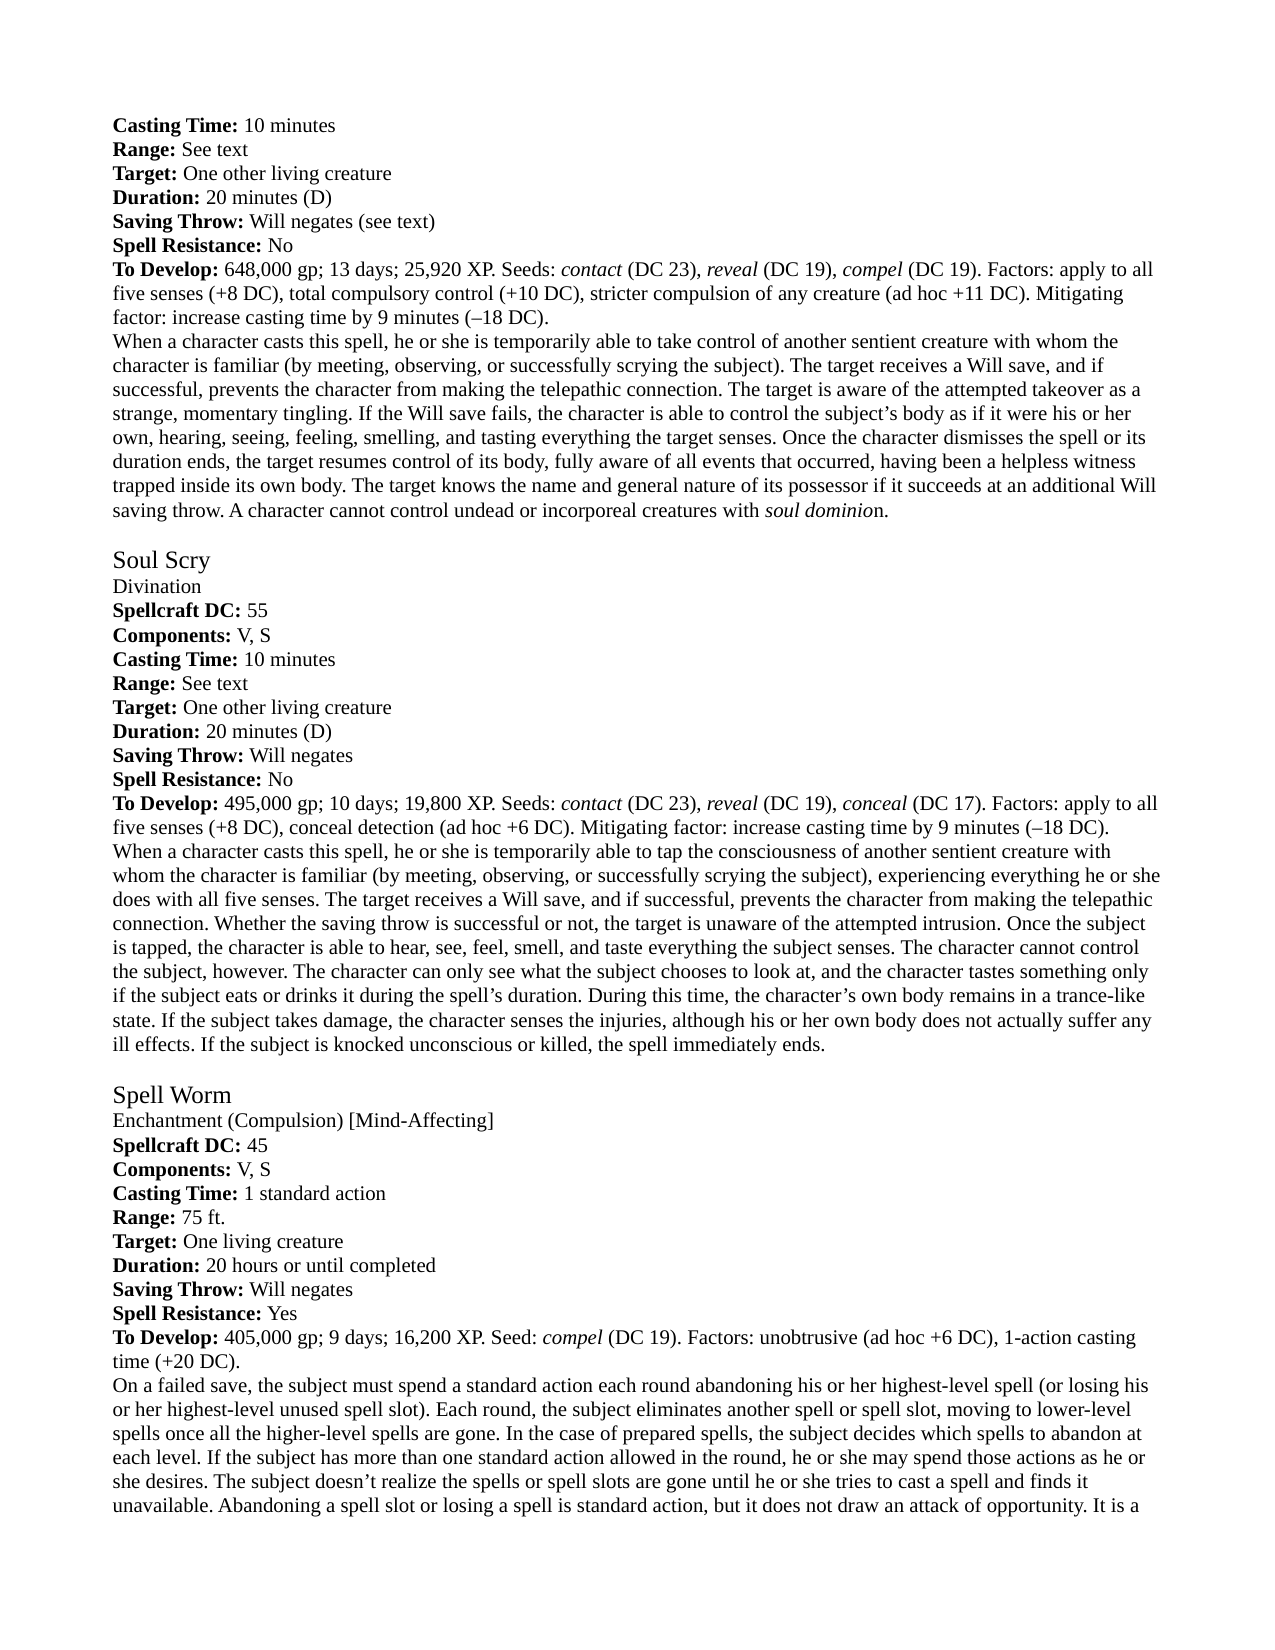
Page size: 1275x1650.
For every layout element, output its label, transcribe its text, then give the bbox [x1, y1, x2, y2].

text Saving Throw: Will negates (see text) [112, 209, 1162, 233]
text Divination [112, 574, 1162, 598]
text Range: 75 ft. [112, 1205, 1162, 1229]
text Range: See text [112, 671, 1162, 695]
text Spellcraft DC: 55 [112, 598, 1162, 622]
text Casting Time: 10 minutes [112, 112, 1162, 137]
text When a character casts this spell, he or she is temporarily able to tap the consciousness of another sentient creature with whom the character is familiar (by meeting, observing, or successfully scrying the subject), experiencing everything he or she does with all five senses. The target receives a Will save, and if successful, prevents the character from making the telepathic connection. Whether the saving throw is successful or not, the target is unaware of the attempted intrusion. Once the subject is tapped, the character is able to hear, see, feel, smell, and taste everything the subject senses. The character cannot control the subject, however. The character can only see what the subject chooses to look at, and the character tastes something only if the subject eats or drinks it during the spell’s duration. During this time, the character’s own body remains in a trance-like state. If the subject takes damage, the character senses the injuries, although his or her own body does not actually suffer any ill effects. If the subject is knocked unconscious or killed, the spell immediately ends. [112, 839, 1162, 1056]
text Range: See text [112, 137, 1162, 161]
text Duration: 20 hours or until completed [112, 1253, 1162, 1277]
text Target: One other living creature [112, 161, 1162, 185]
text Spell Resistance: No [112, 767, 1162, 791]
text Saving Throw: Will negates [112, 1277, 1162, 1301]
text When a character casts this spell, he or she is temporarily able to take control of another sentient creature with whom the character is familiar (by meeting, observing, or successfully scrying the subject). The target receives a Will save, and if successful, prevents the character from making the telepathic connection. The target is aware of the attempted takeover as a strange, momentary tingling. If the Will save fails, the character is able to control the subject’s body as if it were his or her own, hearing, seeing, feeling, smelling, and tasting everything the target senses. Once the character dismisses the spell or its duration ends, the target resumes control of its body, fully aware of all events that occurred, having been a helpless witness trapped inside its own body. The target knows the name and general nature of its possessor if it succeeds at an additional Will saving throw. A character cannot control undead or incorporeal creatures with soul dominion. [112, 329, 1162, 522]
text Saving Throw: Will negates [112, 743, 1162, 767]
text Enchantment (Compulsion) [Mind-Affecting] [112, 1108, 1162, 1132]
text Casting Time: 10 minutes [112, 647, 1162, 671]
text Target: One living creature [112, 1229, 1162, 1253]
text To Develop: 405,000 gp; 9 days; 16,200 XP. Seed: compel (DC 19). Factors: unobtrusive (ad hoc +6 DC), 1-action casting time (+20 DC). [112, 1325, 1162, 1373]
text Spell Resistance: Yes [112, 1301, 1162, 1325]
text To Develop: 495,000 gp; 10 days; 19,800 XP. Seeds: contact (DC 23), reveal (DC 19), conceal (DC 17). Factors: apply to all five senses (+8 DC), conceal detection (ad hoc +6 DC). Mitigating factor: increase casting time by 9 minutes (–18 DC). [112, 791, 1162, 839]
text Spellcraft DC: 45 [112, 1132, 1162, 1157]
text Components: V, S [112, 622, 1162, 647]
text Components: V, S [112, 1157, 1162, 1181]
text On a failed save, the subject must spend a standard action each round abandoning his or her highest-level spell (or losing his or her highest-level unused spell slot). Each round, the subject eliminates another spell or spell slot, moving to lower-level spells once all the higher-level spells are gone. In the case of prepared spells, the subject decides which spells to abandon at each level. If the subject has more than one standard action allowed in the round, he or she may spend those actions as he or she desires. The subject doesn’t realize the spells or spell slots are gone until he or she tries to cast a spell and finds it unavailable. Abandoning a spell slot or losing a spell is standard action, but it does not draw an attack of opportunity. It is a [112, 1373, 1162, 1517]
subtitle Spell Worm [112, 1080, 1162, 1108]
text Casting Time: 1 standard action [112, 1181, 1162, 1205]
text Spell Resistance: No [112, 233, 1162, 257]
subtitle Soul Scry [112, 546, 1162, 574]
text To Develop: 648,000 gp; 13 days; 25,920 XP. Seeds: contact (DC 23), reveal (DC 19), compel (DC 19). Factors: apply to all five senses (+8 DC), total compulsory control (+10 DC), stricter compulsion of any creature (ad hoc +11 DC). Mitigating factor: increase casting time by 9 minutes (–18 DC). [112, 257, 1162, 329]
text Duration: 20 minutes (D) [112, 185, 1162, 209]
text Target: One other living creature [112, 695, 1162, 719]
text Duration: 20 minutes (D) [112, 719, 1162, 743]
